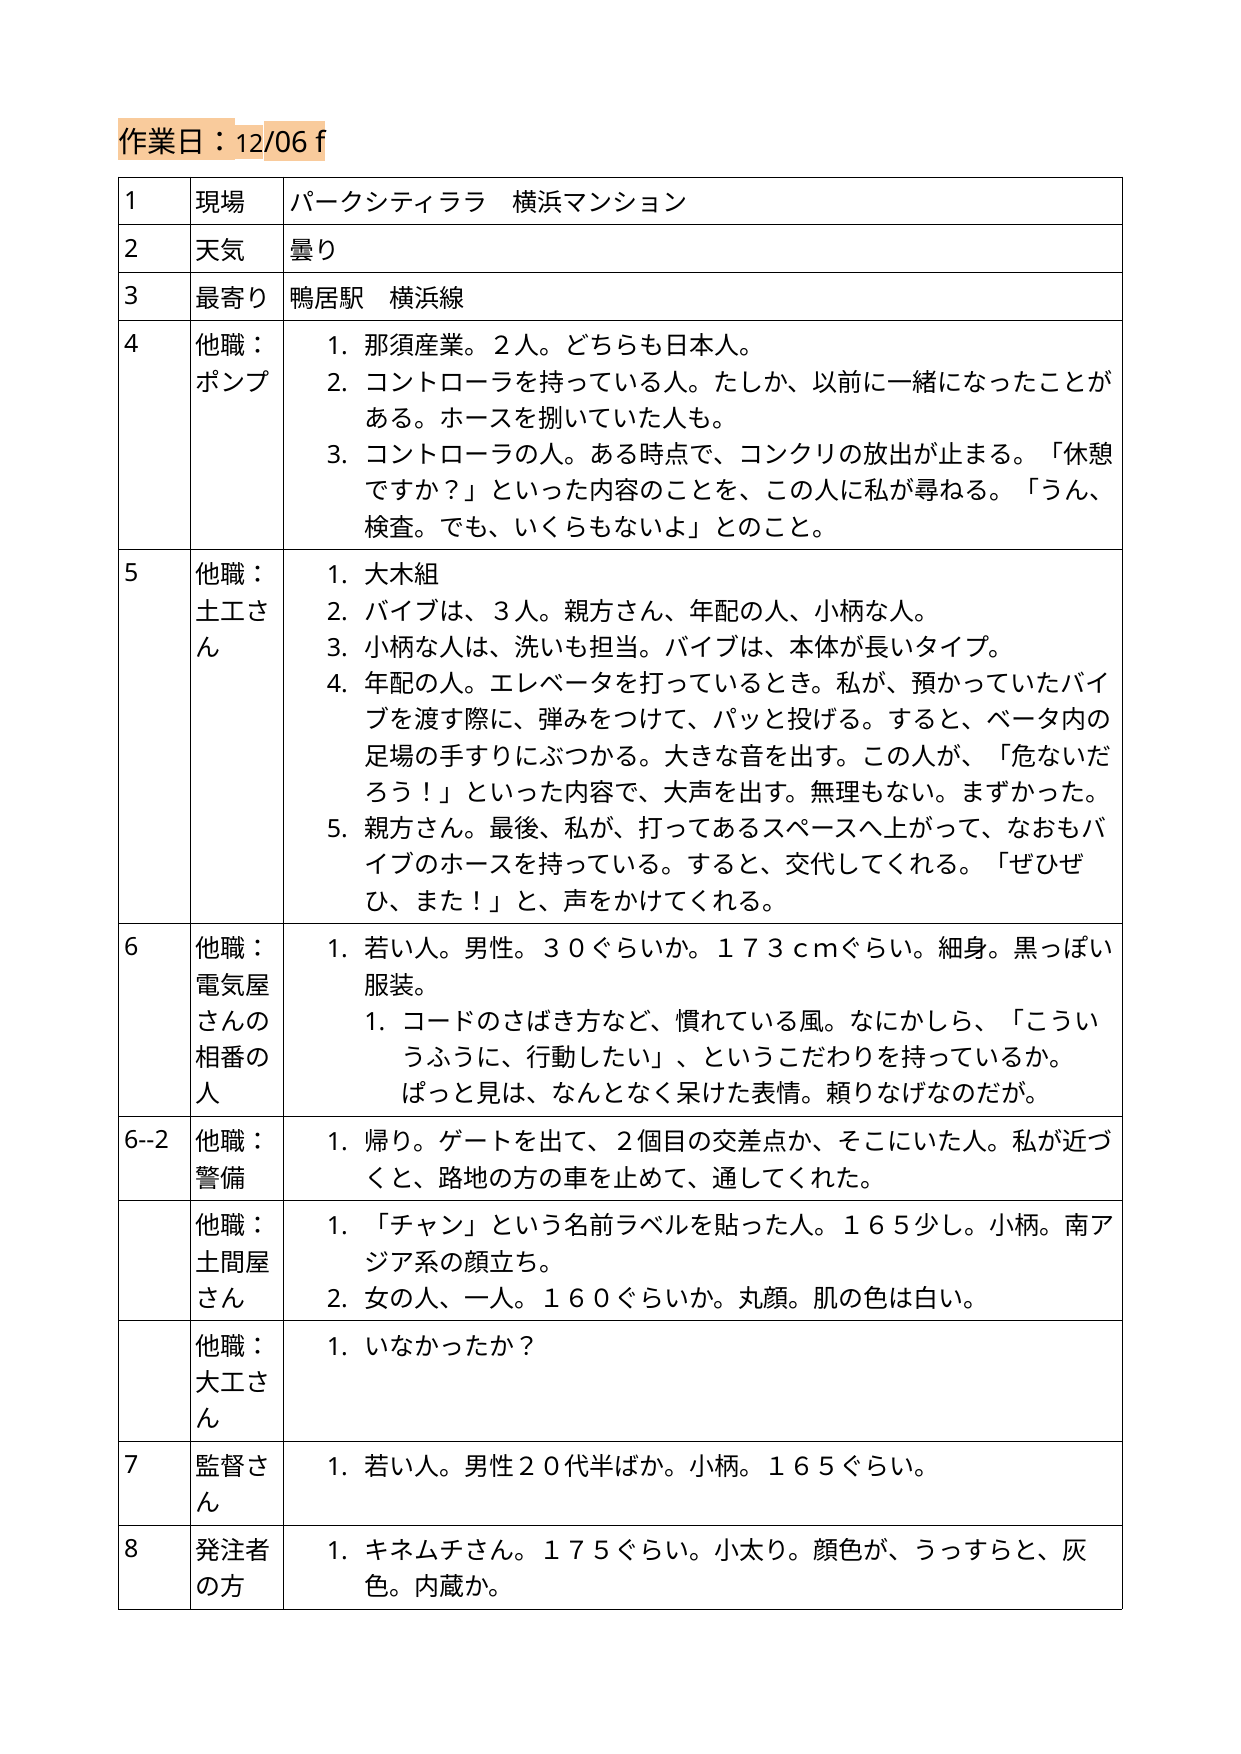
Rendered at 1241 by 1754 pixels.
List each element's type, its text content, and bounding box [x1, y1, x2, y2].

table_cell 最寄り [191, 273, 283, 320]
table_cell 7 [119, 1442, 190, 1525]
table_cell いなかったか？ [284, 1321, 1122, 1441]
table_cell 若い人。男性２０代半ばか。小柄。１６５ぐらい。 [284, 1442, 1122, 1525]
table_cell 大木組 バイブは、３人。親方さん、年配の人、小柄な人。 小柄な人は、洗いも担当。バイブは、本体が長いタイプ。 年配の人。エレベータを打っているとき。私が、預かっていたバイブを渡す際に、弾みをつけて、パッと投げる。すると、ベータ内の足場の手すりにぶつかる。大きな音を出す。この人が、「危ないだろう！」といった内容で、大声を出す。無理もない。まずかった。 親方さん。最後、私が、打ってあるスペースへ上がって、なおもバイブのホースを持っている。すると、交代してくれる。「ぜひぜひ、また！」と、声をかけてくれる。 [284, 550, 1122, 923]
table_cell 他職：警備 [191, 1117, 283, 1200]
table_cell 監督さん [191, 1442, 283, 1525]
table_header 1 [119, 178, 190, 224]
table_cell 4 [119, 321, 190, 549]
table_header パークシティララ 横浜マンション [284, 178, 1122, 224]
table_cell 発注者の方 [191, 1526, 283, 1609]
table_cell 若い人。男性。３０ぐらいか。１７３ｃｍぐらい。細身。黒っぽい服装。 コードのさばき方など、慣れている風。なにかしら、「こういうふうに、行動したい」、というこだわりを持っているか。ぱっと見は、なんとなく呆けた表情。頼りなげなのだが。 [284, 924, 1122, 1116]
table_cell 5 [119, 550, 190, 923]
table_cell 8 [119, 1526, 190, 1609]
table_cell 他職：大工さん [191, 1321, 283, 1441]
table_cell 他職：土工さん [191, 550, 283, 923]
table_cell 「チャン」という名前ラベルを貼った人。１６５少し。小柄。南アジア系の顔立ち。 女の人、一人。１６０ぐらいか。丸顔。肌の色は白い。 [284, 1201, 1122, 1320]
table_cell 2 [119, 225, 190, 272]
table_cell 他職：電気屋さんの相番の人 [191, 924, 283, 1116]
table_cell 天気 [191, 225, 283, 272]
table_cell 帰り。ゲートを出て、２個目の交差点か、そこにいた人。私が近づくと、路地の方の車を止めて、通してくれた。 [284, 1117, 1122, 1200]
table_cell 鴨居駅 横浜線 [284, 273, 1122, 320]
table_cell キネムチさん。１７５ぐらい。小太り。顔色が、うっすらと、灰色。内蔵か。 若い人、一人。３０前後か。１７３ぐらい。キネムチさんよりは、背は低い。朝、朝礼時に、会場で、どう行動するかを教えてくれた。 キネムチさんは、朝の新規教育の時、同道してくれた。講習の間も、部屋の中に留まる。事後、案内の紙を回収など、なにか手伝いをしていた（回収自体は、別の人が行ったか） [284, 1526, 1122, 1609]
table_cell [119, 1201, 190, 1320]
table_cell 他職：ポンプ [191, 321, 283, 549]
table_cell 6--2 [119, 1117, 190, 1200]
table_cell 曇り [284, 225, 1122, 272]
table_cell 他職：土間屋さん [191, 1201, 283, 1320]
text 作業日：12/06 f [118, 118, 1122, 161]
table_cell 那須産業。２人。どちらも日本人。 コントローラを持っている人。たしか、以前に一緒になったことがある。ホースを捌いていた人も。 コントローラの人。ある時点で、コンクリの放出が止まる。「休憩ですか？」といった内容のことを、この人に私が尋ねる。「うん、検査。でも、いくらもないよ」とのこと。 [284, 321, 1122, 549]
table_cell [119, 1321, 190, 1441]
table_header 現場 [191, 178, 283, 224]
table_cell 3 [119, 273, 190, 320]
table_cell 6 [119, 924, 190, 1116]
